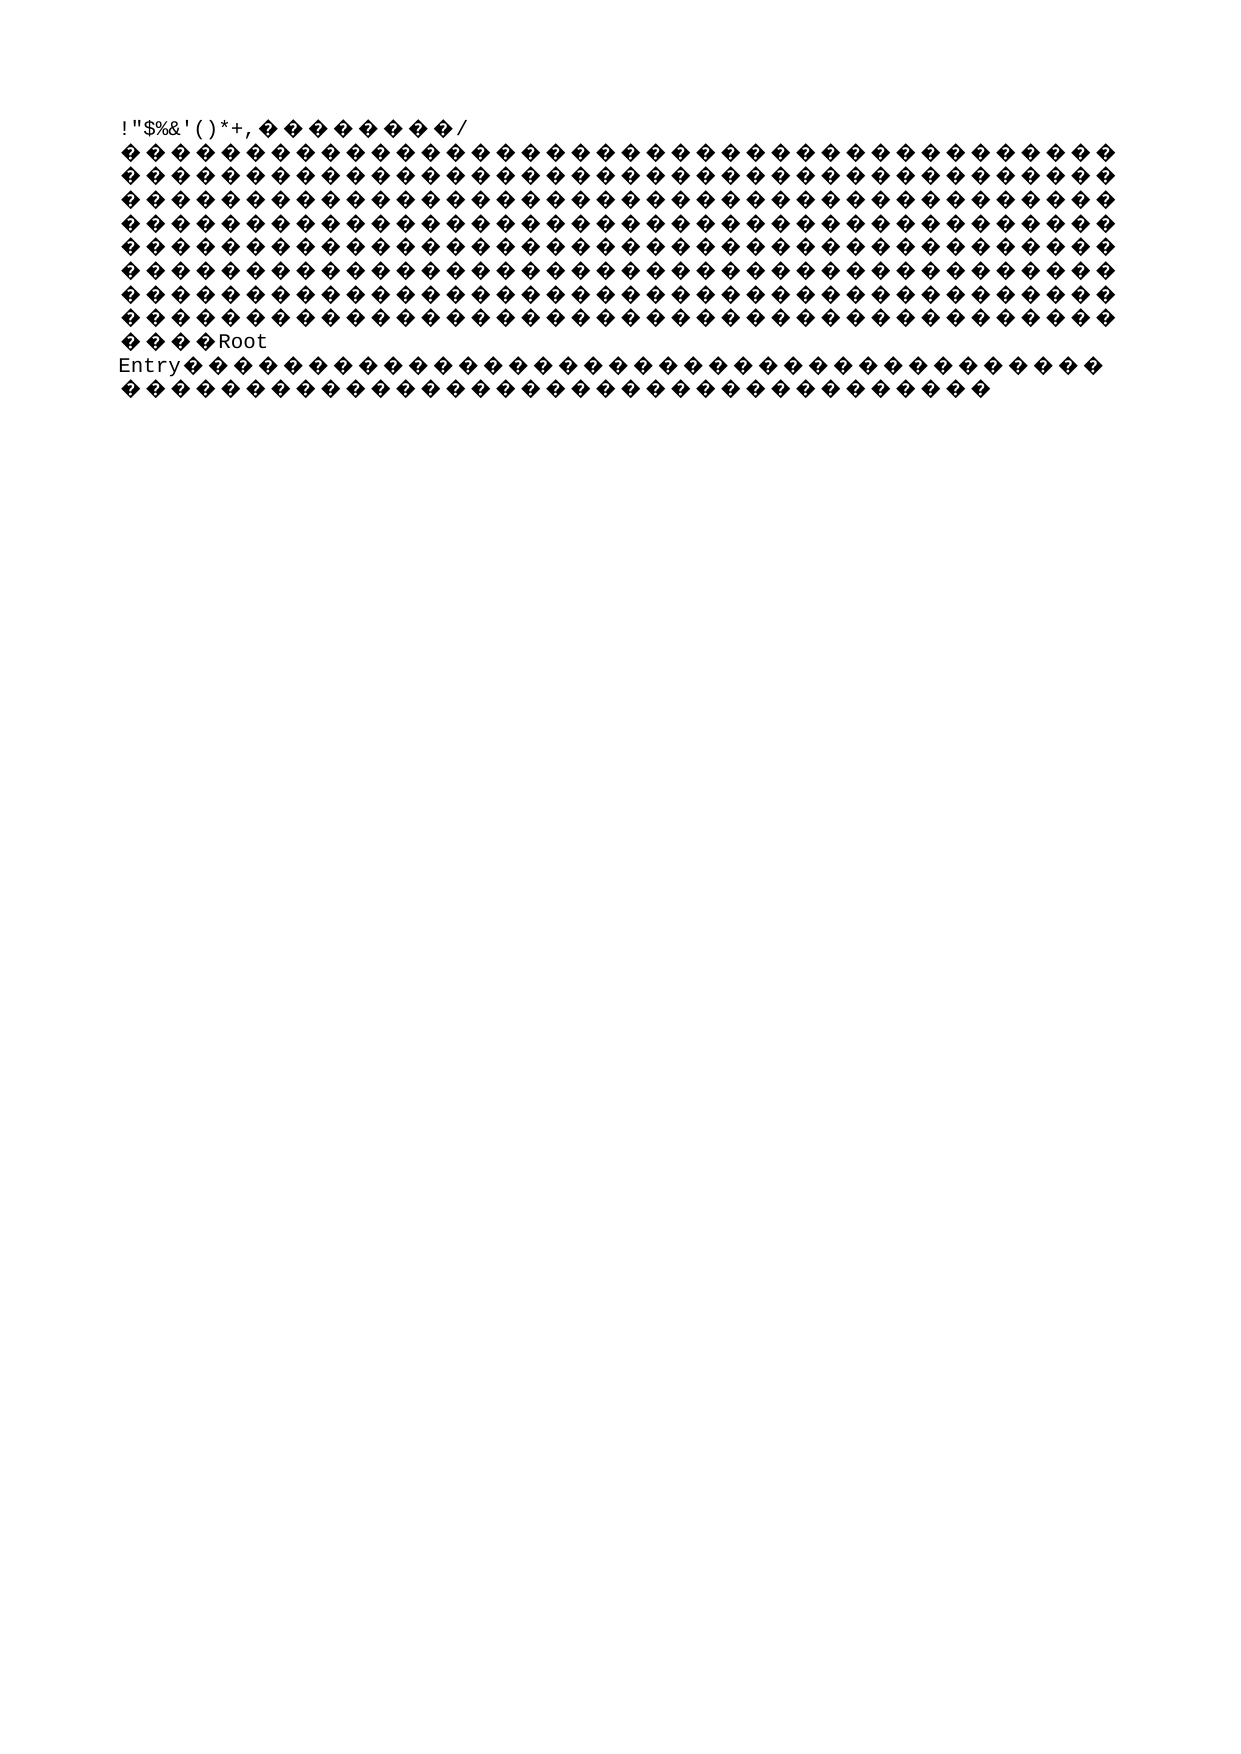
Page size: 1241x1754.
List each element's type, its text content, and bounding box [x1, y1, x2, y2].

text !"$%&'()*+,��������/������������������������������������������������������������������������������������������������������������������������������������������������������������������������������������������������������������������������������������������������������������������������������������������������������������������������������������Root Entry������������������������������������������������������������������������ [118, 118, 1122, 402]
